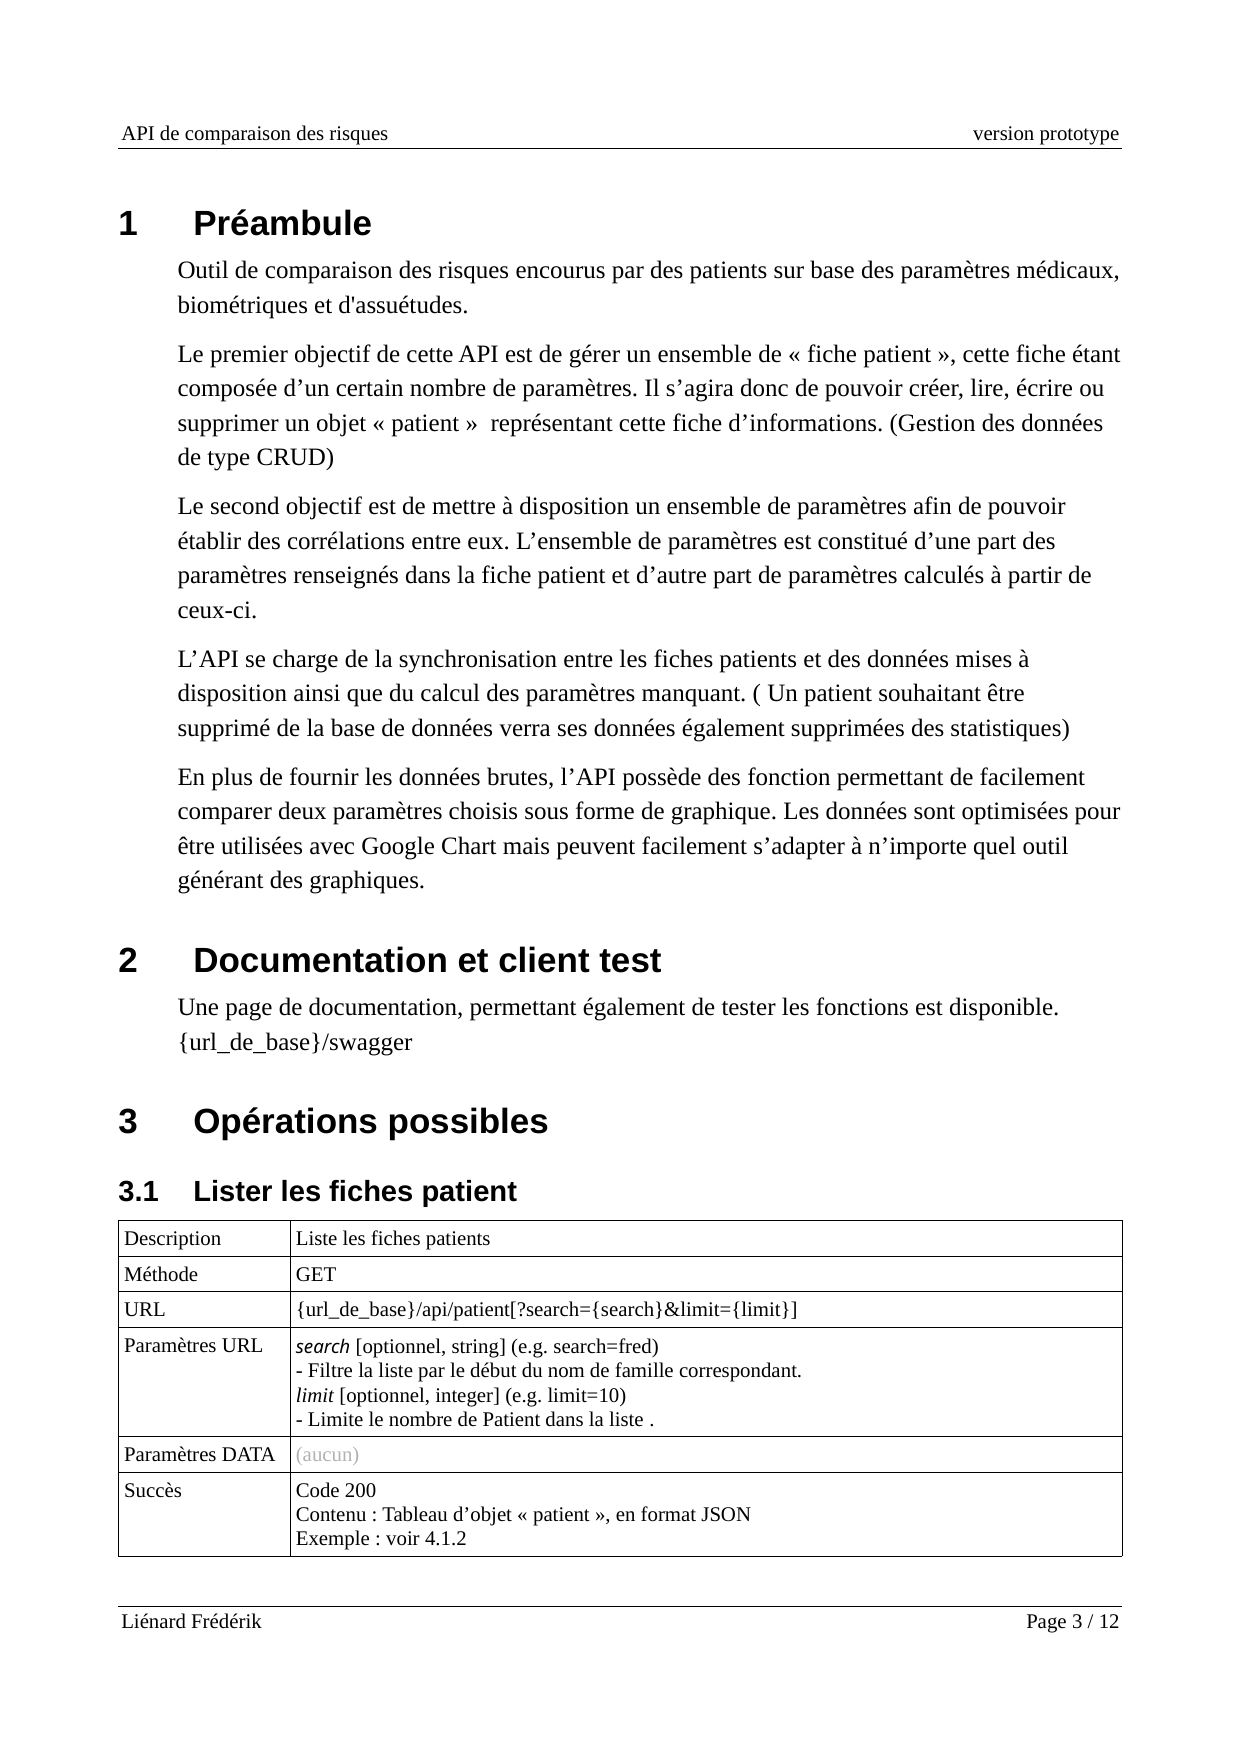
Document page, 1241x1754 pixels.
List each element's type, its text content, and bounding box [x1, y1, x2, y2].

table_cell URL [119, 1292, 290, 1327]
table_cell Paramètres DATA [119, 1437, 290, 1472]
text Outil de comparaison des risques encourus par des patients sur base des paramètres médicaux, biométriques et d'assuétudes. [177, 255, 1122, 318]
table_cell {url_de_base}/api/patient[?search={search}&limit={limit}] [291, 1292, 1122, 1327]
subtitle Documentation et client test [118, 939, 1122, 979]
subtitle Préambule [118, 203, 1122, 243]
text Le second objectif est de mettre à disposition un ensemble de paramètres afin de pouvoir établir des corrélations entre eux. L’ensemble de paramètres est constitué d’une part des paramètres renseignés dans la fiche patient et d’autre part de paramètres calculés à partir de ceux-ci. [177, 491, 1122, 623]
text En plus de fournir les données brutes, l’API possède des fonction permettant de facilement comparer deux paramètres choisis sous forme de graphique. Les données sont optimisées pour être utilisées avec Google Chart mais peuvent facilement s’adapter à n’importe quel outil générant des graphiques. [177, 762, 1122, 894]
subtitle Lister les fiches patient [118, 1174, 1122, 1208]
subtitle Opérations possibles [118, 1101, 1122, 1141]
table_cell search [optionnel, string] (e.g. search=fred) - Filtre la liste par le début du nom de famille correspondant. limit [optionnel, integer] (e.g. limit=10) - Limite le nombre de Patient dans la liste . [291, 1328, 1122, 1436]
table_cell (aucun) [291, 1437, 1122, 1472]
text L’API se charge de la synchronisation entre les fiches patients et des données mises à disposition ainsi que du calcul des paramètres manquant. ( Un patient souhaitant être supprimé de la base de données verra ses données également supprimées des statistiques) [177, 644, 1122, 742]
table_header Description [119, 1221, 290, 1256]
table_cell GET [291, 1257, 1122, 1291]
table_header Liste les fiches patients [291, 1221, 1122, 1256]
text Le premier objectif de cette API est de gérer un ensemble de « fiche patient », cette fiche étant composée d’un certain nombre de paramètres. Il s’agira donc de pouvoir créer, lire, écrire ou supprimer un objet « patient » représentant cette fiche d’informations. (Gestion des données de type CRUD) [177, 339, 1122, 471]
text Une page de documentation, permettant également de tester les fonctions est disponible.{url_de_base}/swagger [177, 992, 1122, 1055]
table_cell Succès [119, 1473, 290, 1556]
table_cell Méthode [119, 1257, 290, 1291]
table_cell Code 200 Contenu : Tableau d’objet « patient », en format JSON Exemple : voir 4.1.2 [291, 1473, 1122, 1556]
table_cell Paramètres URL [119, 1328, 290, 1436]
